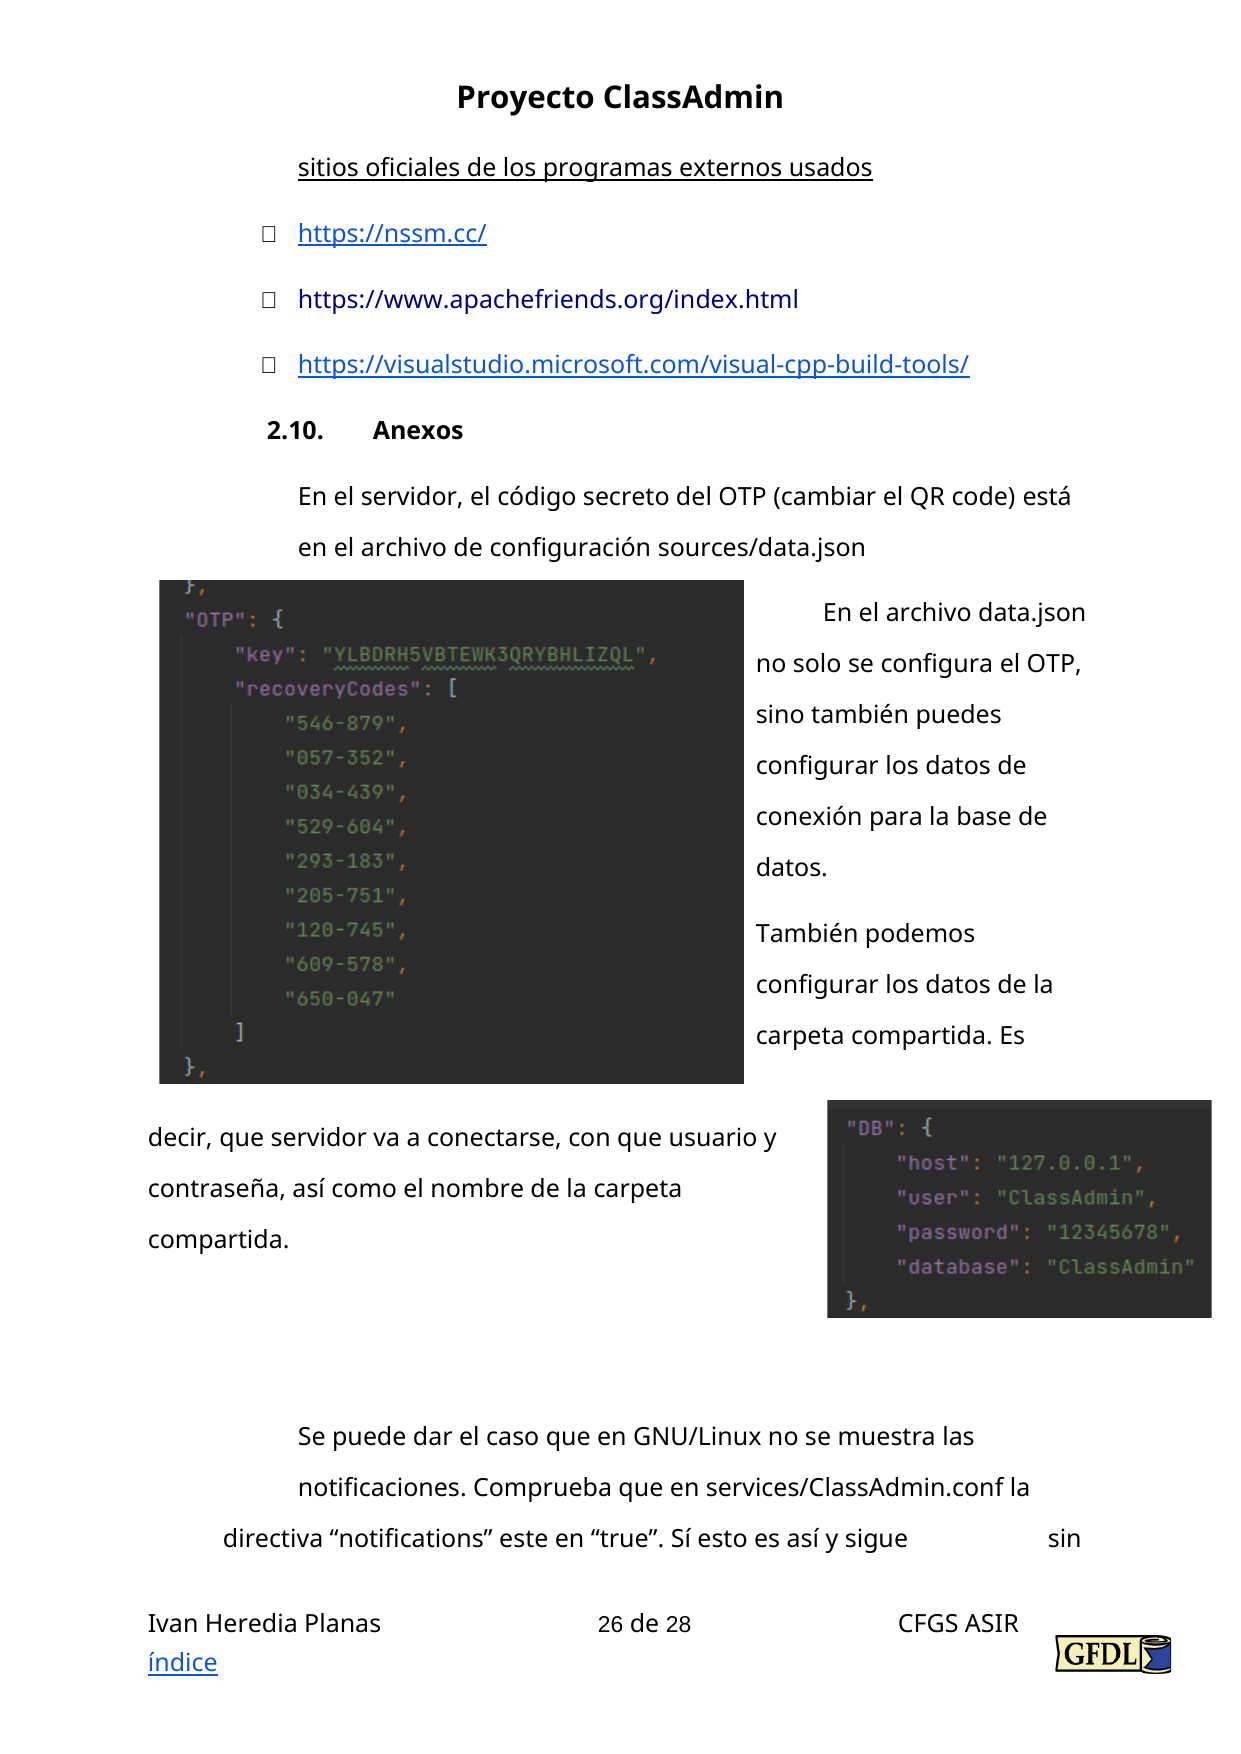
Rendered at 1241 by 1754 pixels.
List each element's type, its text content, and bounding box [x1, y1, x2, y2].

picture [159, 580, 744, 1084]
list https://nssm.cc/ [260, 216, 1093, 250]
list https://visualstudio.microsoft.com/visual-cpp-build-tools/ [260, 347, 1093, 381]
list https://www.apachefriends.org/index.html [260, 281, 1093, 315]
text En el servidor, el código secreto del OTP (cambiar el QR code) está en el archivo de configuración sources/data.json [298, 478, 1093, 563]
picture [827, 1100, 1212, 1318]
text También podemos configurar los datos de la carpeta compartida. Es decir, que servidor va a conectarse, con que usuario y contraseña, así como el nombre de la carpeta compartida. [148, 916, 1093, 1256]
list Anexos [260, 412, 1093, 447]
text Se puede dar el caso que en GNU/Linux no se muestra las notificaciones. Comprueba que en services/ClassAdmin.conf la directiva “notifications” este en “true”. Sí esto es así y sigue sin [148, 1419, 1093, 1555]
text sitios oficiales de los programas externos usados [298, 150, 1093, 184]
text [148, 595, 159, 884]
text En el archivo data.json no solo se configura el OTP, sino también puedes configurar los datos de conexión para la base de datos. [744, 595, 1093, 884]
picture [1055, 1635, 1172, 1674]
